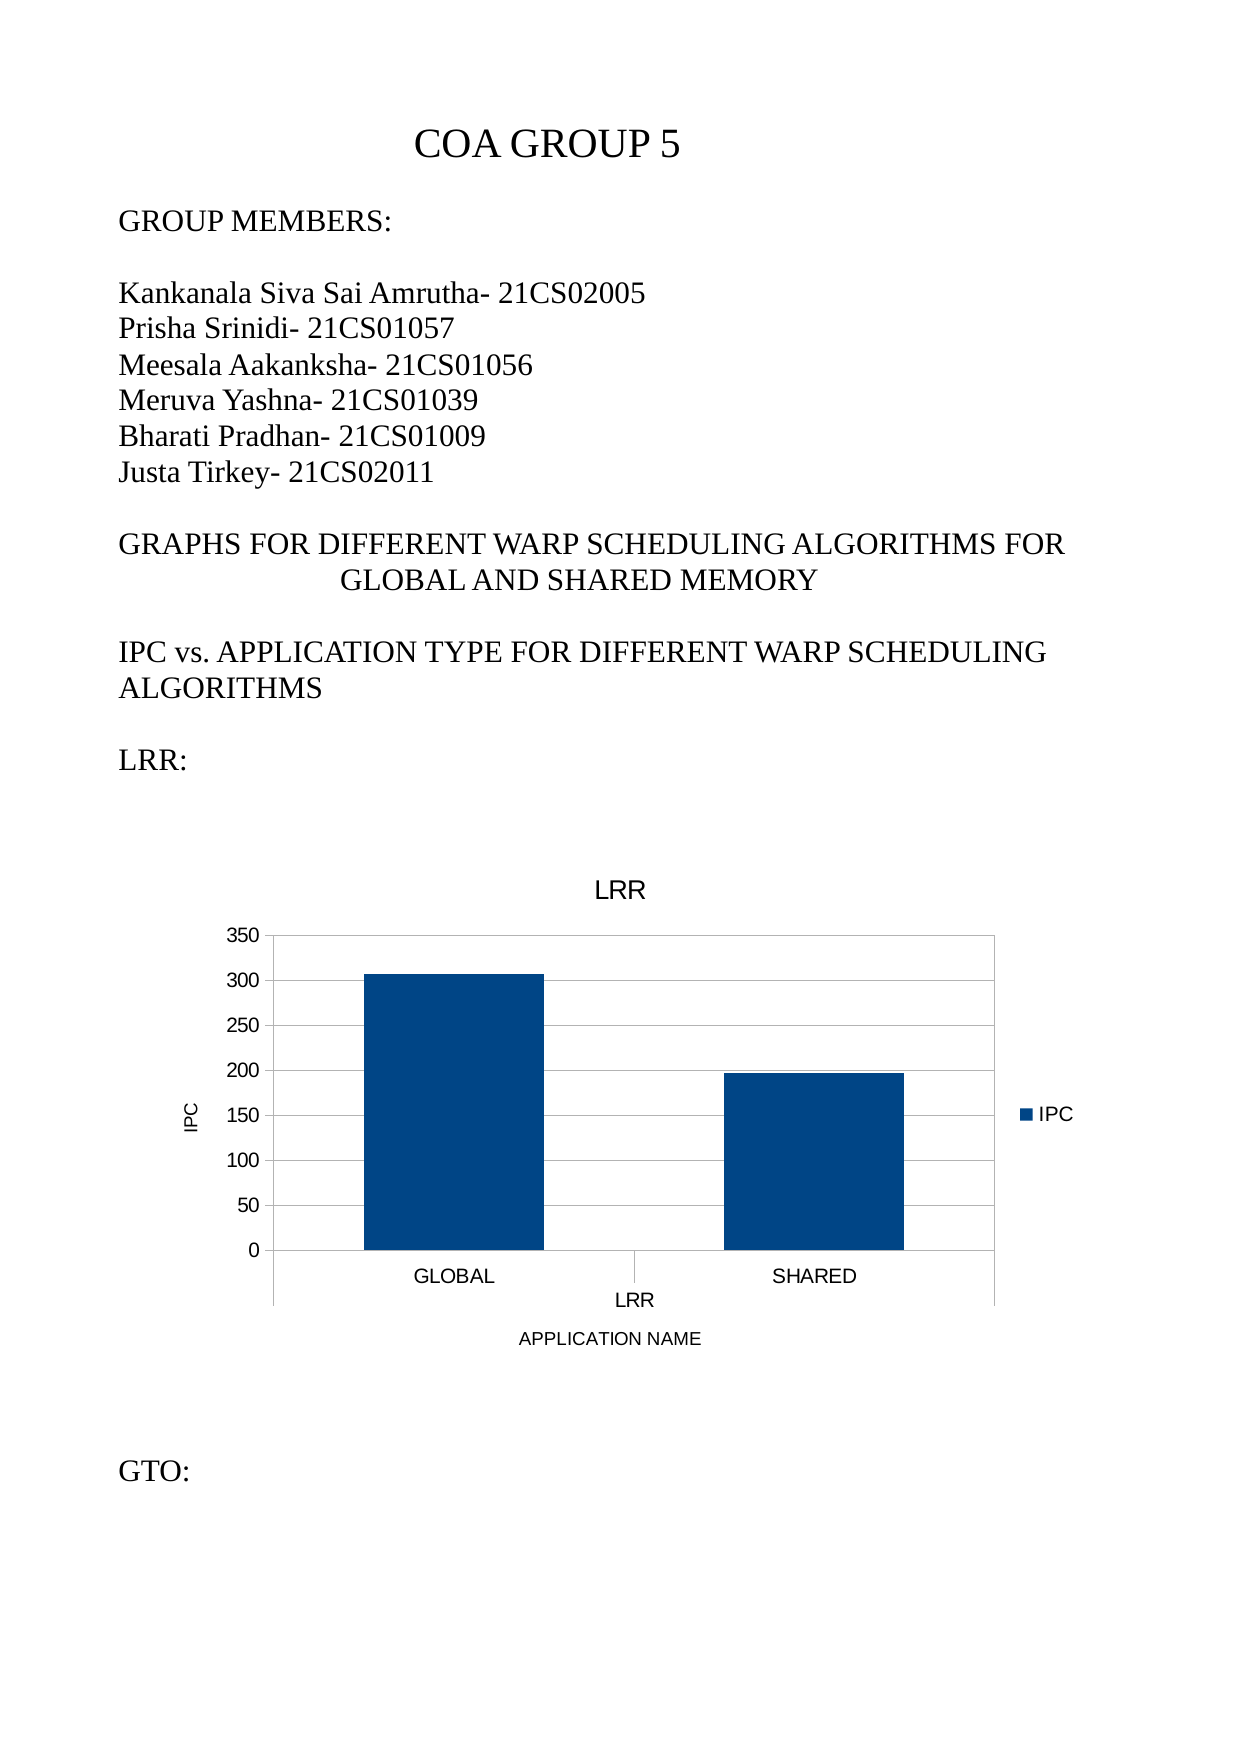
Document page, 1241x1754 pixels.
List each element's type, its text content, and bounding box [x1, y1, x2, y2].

text GRAPHS FOR DIFFERENT WARP SCHEDULING ALGORITHMS FOR GLOBAL AND SHARED MEMORY [118, 525, 1122, 597]
text Meruva Yashna- 21CS01039 [118, 382, 1122, 418]
text GTO: [118, 1452, 1122, 1488]
text Justa Tirkey- 21CS02011 [118, 453, 1122, 489]
text Meesala Aakanksha- 21CS01056 [118, 346, 1122, 382]
text GROUP MEMBERS: [118, 202, 1122, 238]
text LRR: [118, 741, 1122, 777]
text Prisha Srinidi- 21CS01057 [118, 310, 1122, 346]
text Kankanala Siva Sai Amrutha- 21CS02005 [118, 274, 1122, 310]
text Bharati Pradhan- 21CS01009 [118, 418, 1122, 453]
text IPC vs. APPLICATION TYPE FOR DIFFERENT WARP SCHEDULING ALGORITHMS [118, 633, 1122, 705]
text COA GROUP 5 [118, 118, 1122, 166]
